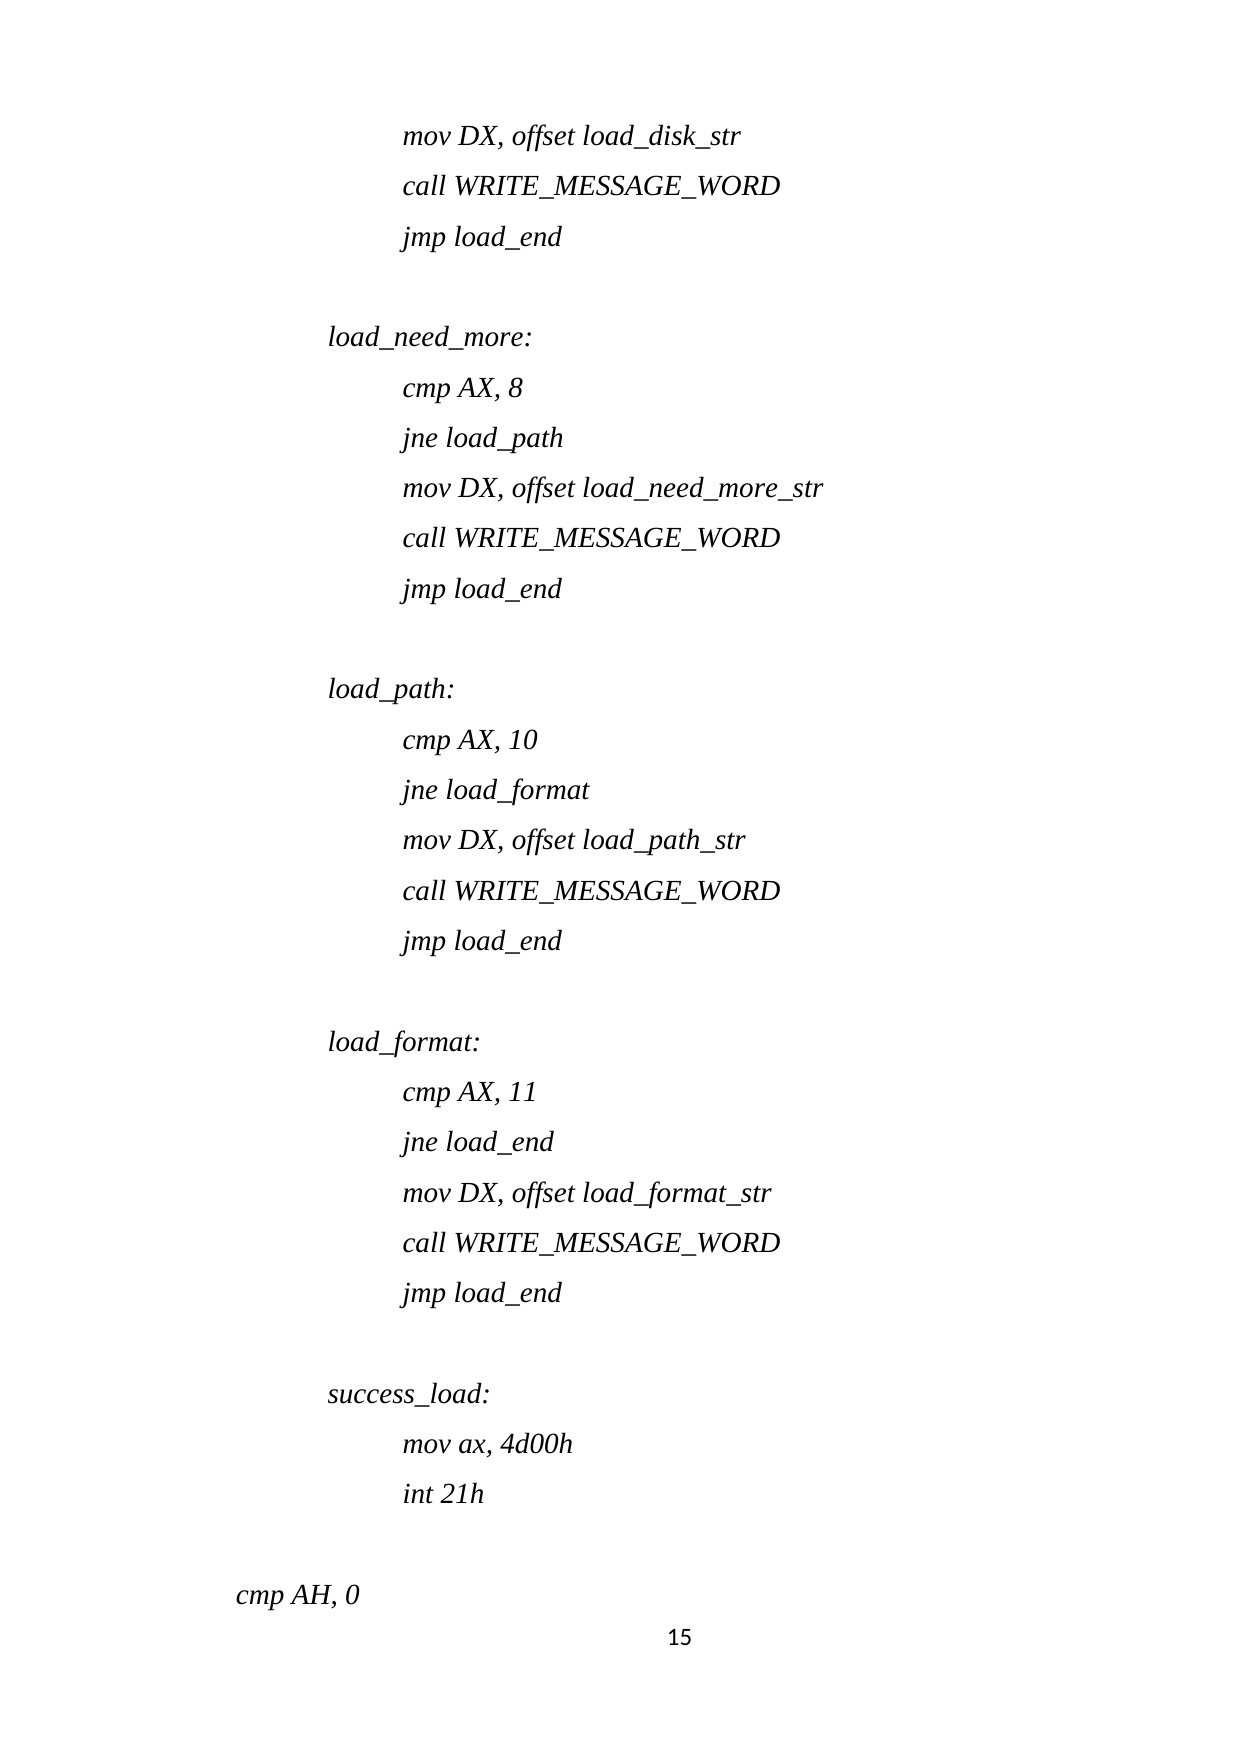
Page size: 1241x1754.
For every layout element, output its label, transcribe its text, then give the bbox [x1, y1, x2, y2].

text jmp load_end [177, 923, 1181, 957]
text jne load_format [177, 772, 1181, 806]
text cmp AX, 10 [177, 722, 1181, 755]
text jmp load_end [177, 1275, 1181, 1309]
text mov ax, 4d00h [177, 1426, 1181, 1460]
text cmp AH, 0 [177, 1577, 1181, 1611]
text call WRITE_MESSAGE_WORD [177, 521, 1181, 554]
text load_format: [177, 1024, 1181, 1057]
text load_need_more: [177, 319, 1181, 353]
text call WRITE_MESSAGE_WORD [177, 873, 1181, 906]
text success_load: [177, 1376, 1181, 1409]
text jne load_path [177, 420, 1181, 453]
text mov DX, offset load_format_str [177, 1175, 1181, 1208]
text jmp load_end [177, 219, 1181, 252]
text call WRITE_MESSAGE_WORD [177, 1225, 1181, 1258]
text mov DX, offset load_disk_str [177, 118, 1181, 152]
text call WRITE_MESSAGE_WORD [177, 168, 1181, 202]
text mov DX, offset load_path_str [177, 822, 1181, 856]
text jmp load_end [177, 571, 1181, 604]
text int 21h [177, 1477, 1181, 1510]
text mov DX, offset load_need_more_str [177, 470, 1181, 504]
text cmp AX, 8 [177, 370, 1181, 403]
text load_path: [177, 672, 1181, 705]
text cmp AX, 11 [177, 1074, 1181, 1108]
text jne load_end [177, 1124, 1181, 1158]
